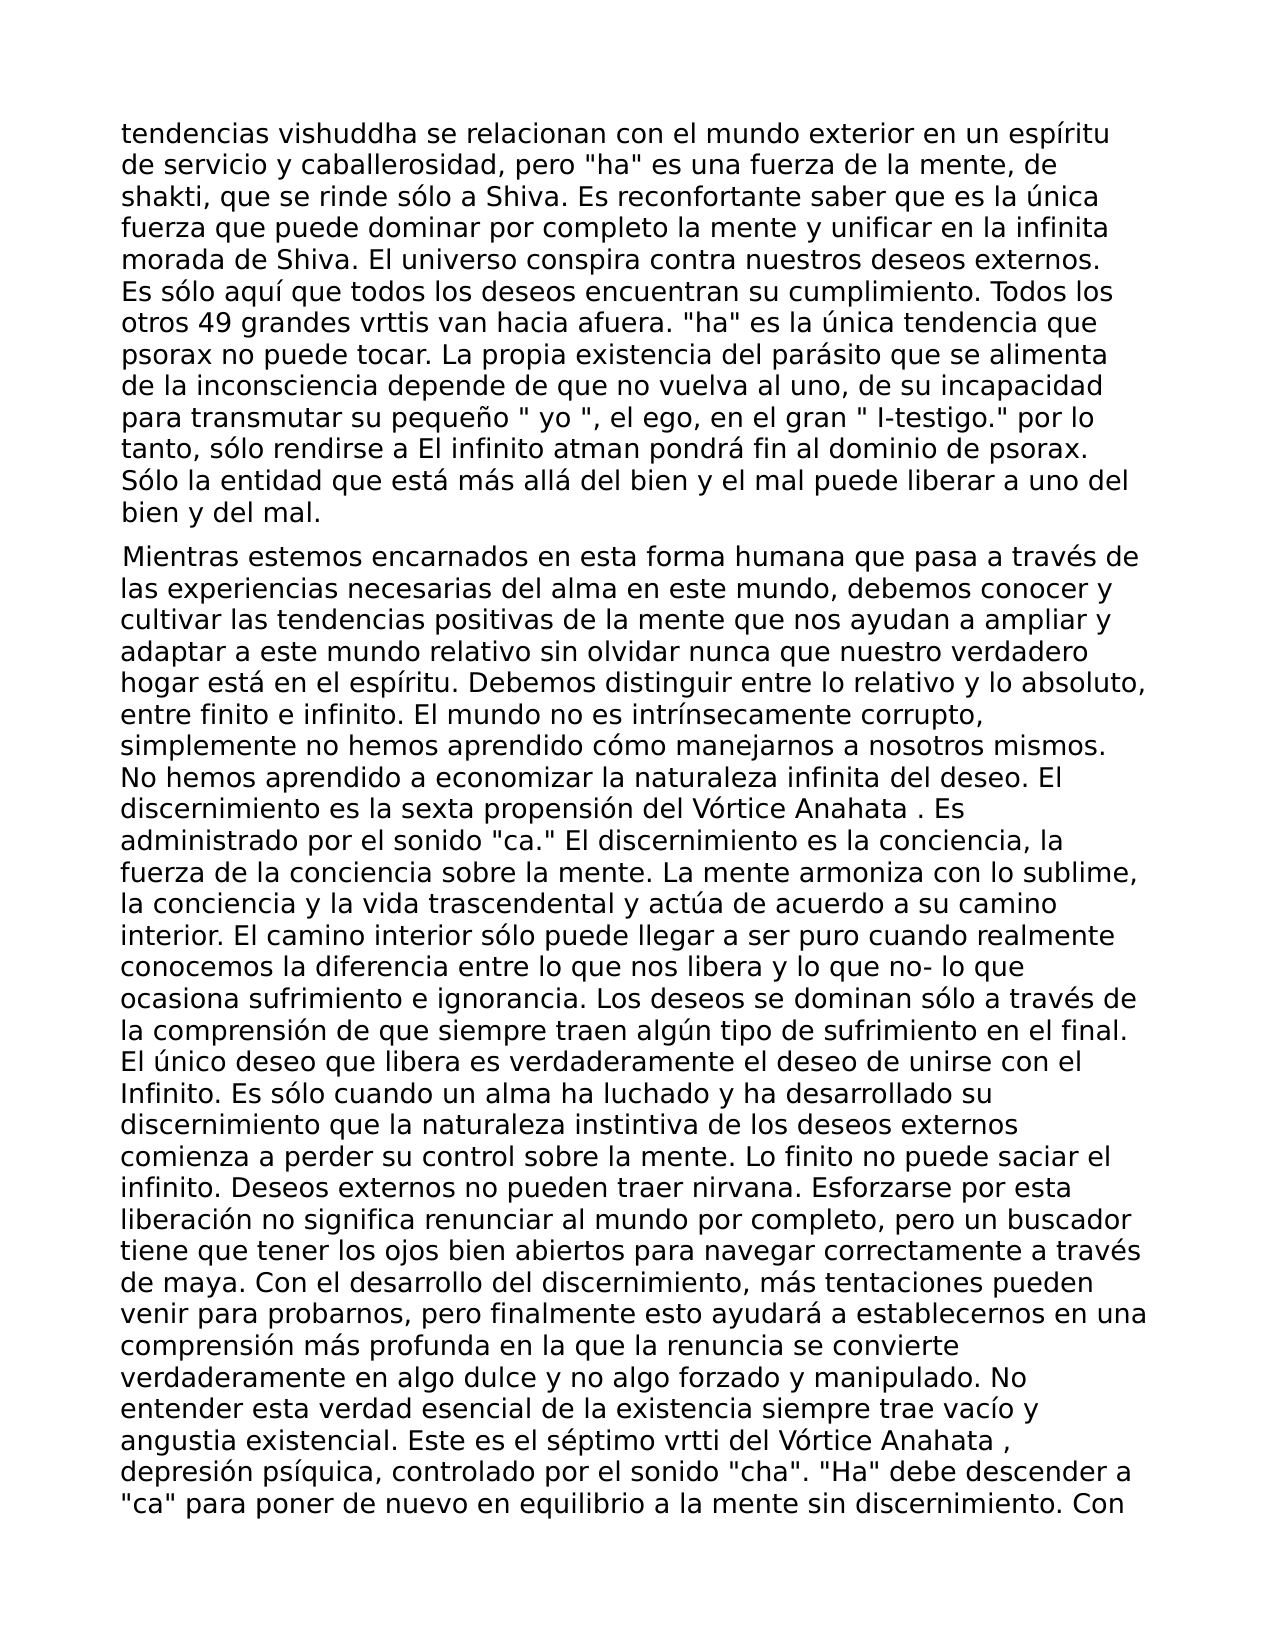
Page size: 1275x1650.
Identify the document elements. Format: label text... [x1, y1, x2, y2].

text Mientras estemos encarnados en esta forma humana que pasa a través de las experiencias necesarias del alma en este mundo, debemos conocer y cultivar las tendencias positivas de la mente que nos ayudan a ampliar y adaptar a este mundo relativo sin olvidar nunca que nuestro verdadero hogar está en el espíritu. Debemos distinguir entre lo relativo y lo absoluto, entre finito e infinito. El mundo no es intrínsecamente corrupto, simplemente no hemos aprendido cómo manejarnos a nosotros mismos. No hemos aprendido a economizar la naturaleza infinita del deseo. El discernimiento es la sexta propensión del Vórtice Anahata . Es administrado por el sonido "ca." El discernimiento es la conciencia, la fuerza de la conciencia sobre la mente. La mente armoniza con lo sublime, la conciencia y la vida trascendental y actúa de acuerdo a su camino interior. El camino interior sólo puede llegar a ser puro cuando realmente conocemos la diferencia entre lo que nos libera y lo que no- lo que ocasiona sufrimiento e ignorancia. Los deseos se dominan sólo a través de la comprensión de que siempre traen algún tipo de sufrimiento en el final. El único deseo que libera es verdaderamente el deseo de unirse con el Infinito. Es sólo cuando un alma ha luchado y ha desarrollado su discernimiento que la naturaleza instintiva de los deseos externos comienza a perder su control sobre la mente. Lo finito no puede saciar el infinito. Deseos externos no pueden traer nirvana. Esforzarse por esta liberación no significa renunciar al mundo por completo, pero un buscador tiene que tener los ojos bien abiertos para navegar correctamente a través de maya. Con el desarrollo del discernimiento, más tentaciones pueden venir para probarnos, pero finalmente esto ayudará a establecernos en una comprensión más profunda en la que la renuncia se convierte verdaderamente en algo dulce y no algo forzado y manipulado. No entender esta verdad esencial de la existencia siempre trae vacío y angustia existencial. Este es el séptimo vrtti del Vórtice Anahata , depresión psíquica, controlado por el sonido "cha". "Ha" debe descender a "ca" para poner de nuevo en equilibrio a la mente sin discernimiento. Con [120, 541, 1151, 1520]
text tendencias vishuddha se relacionan con el mundo exterior en un espíritu de servicio y caballerosidad, pero "ha" es una fuerza de la mente, de shakti, que se rinde sólo a Shiva. Es reconfortante saber que es la única fuerza que puede dominar por completo la mente y unificar en la infinita morada de Shiva. El universo conspira contra nuestros deseos externos. Es sólo aquí que todos los deseos encuentran su cumplimiento. Todos los otros 49 grandes vrttis van hacia afuera. "ha" es la única tendencia que psorax no puede tocar. La propia existencia del parásito que se alimenta de la inconsciencia depende de que no vuelva al uno, de su incapacidad para transmutar su pequeño " yo ", el ego, en el gran " I-testigo." por lo tanto, sólo rendirse a El infinito atman pondrá fin al dominio de psorax. Sólo la entidad que está más allá del bien y el mal puede liberar a uno del bien y del mal. [121, 118, 1141, 528]
